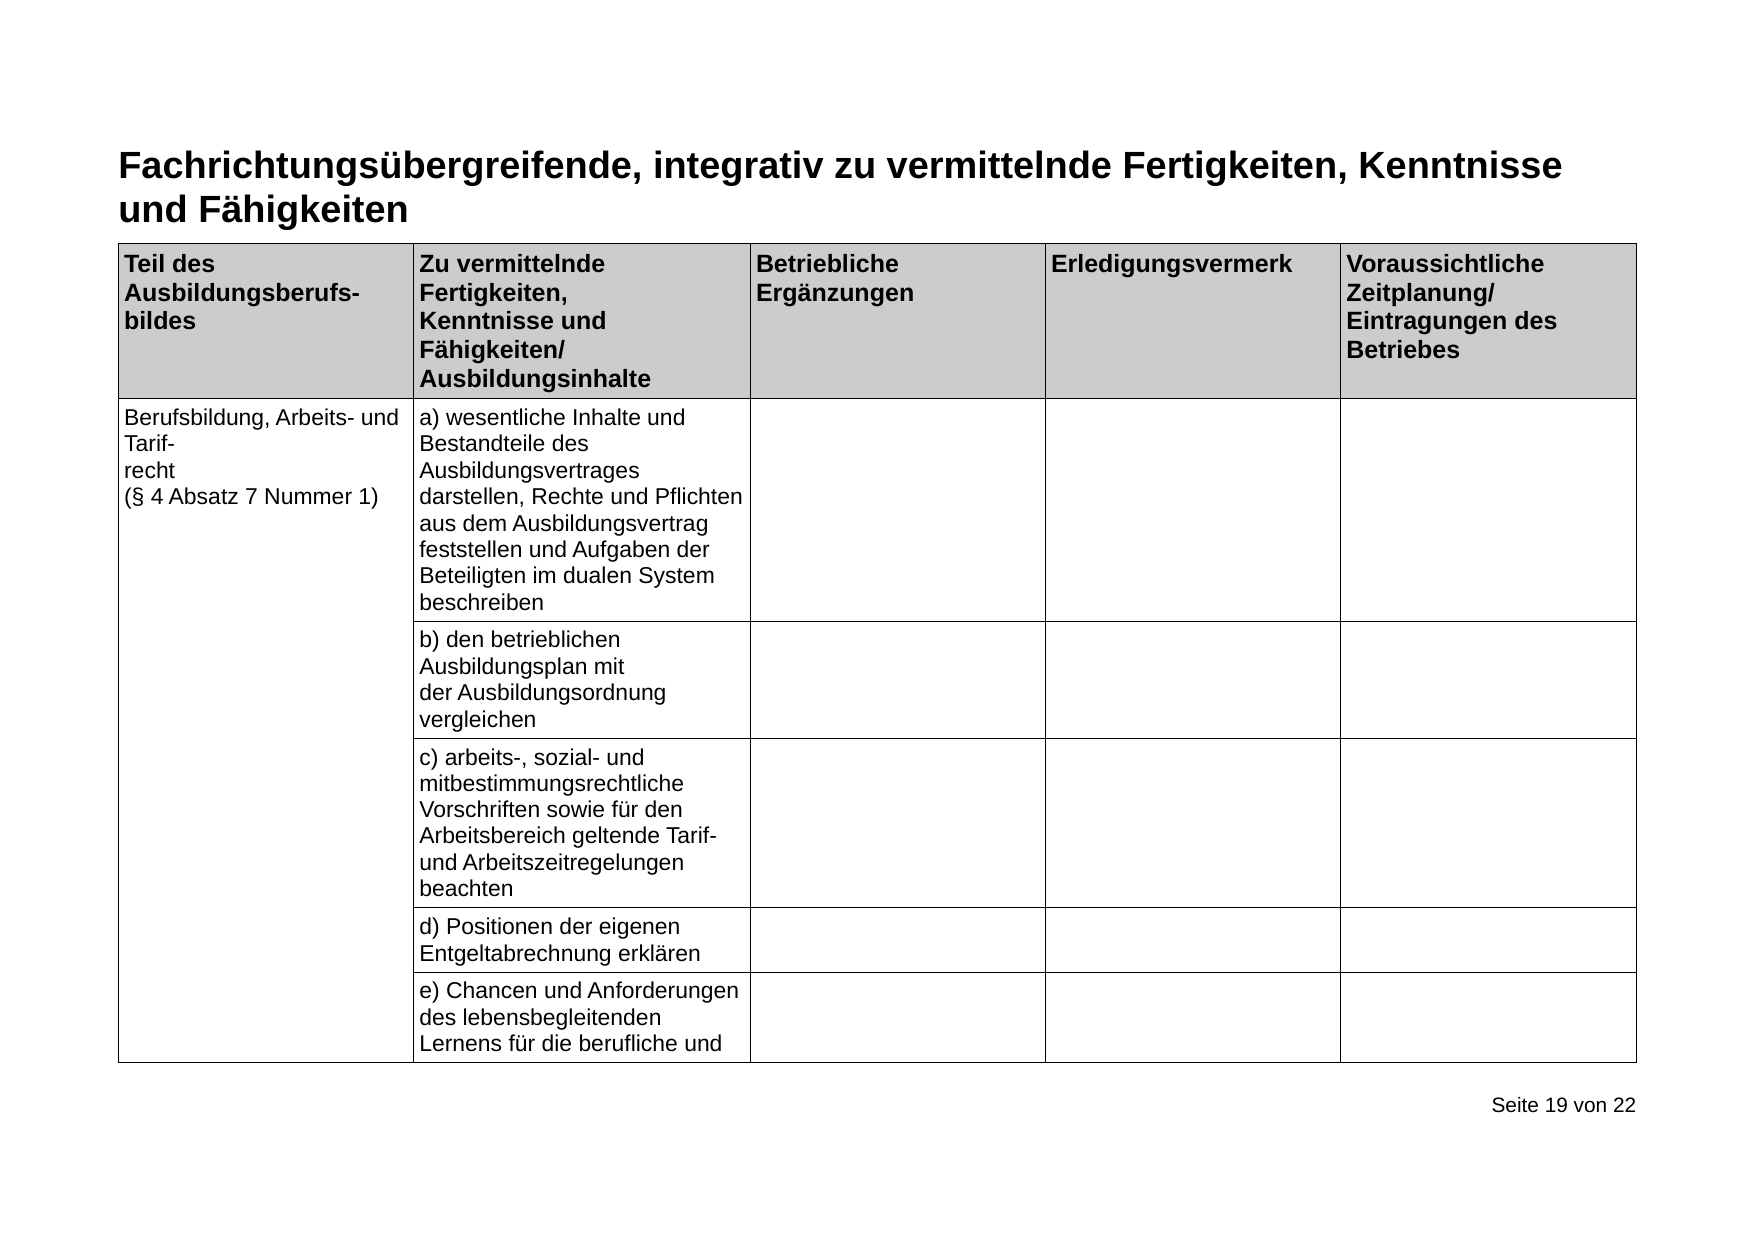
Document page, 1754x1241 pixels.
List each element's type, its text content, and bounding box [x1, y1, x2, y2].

table_cell [751, 973, 1045, 1062]
table_header Erledigungsvermerk [1046, 244, 1340, 398]
table_cell a) wesentliche Inhalte und Bestandteile des Ausbildungsvertrages darstellen, Rechte und Pflichten aus dem Ausbildungsvertrag feststellen und Aufgaben der Beteiligten im dualen System beschreiben [414, 399, 750, 621]
table_cell [751, 739, 1045, 907]
table_header Zu vermittelnde Fertigkeiten, Kenntnisse und Fähigkeiten/ Ausbildungsinhalte [414, 244, 750, 398]
table_cell b) den betrieblichen Ausbildungsplan mit der Ausbildungsordnung vergleichen [414, 622, 750, 738]
table_header Voraussichtliche Zeitplanung/ Eintragungen des Betriebes [1341, 244, 1636, 398]
table_cell [1046, 399, 1340, 621]
table_cell Berufsbildung, Arbeits- und Tarif- recht (§ 4 Absatz 7 Nummer 1) [119, 399, 413, 1062]
table_cell [1341, 908, 1636, 972]
table_header Betriebliche Ergänzungen [751, 244, 1045, 398]
table_cell e) Chancen und Anforderungen des lebensbegleitenden Lernens für die berufliche und [414, 973, 750, 1062]
table_cell [1046, 739, 1340, 907]
table_cell [1341, 399, 1636, 621]
table_cell [1046, 908, 1340, 972]
table_cell [1341, 739, 1636, 907]
table_cell [1341, 973, 1636, 1062]
table_cell [1046, 622, 1340, 738]
table_cell [1046, 973, 1340, 1062]
table_header Teil des Ausbildungsberufs-bildes [119, 244, 413, 398]
subtitle Fachrichtungsübergreifende, integrativ zu vermittelnde Fertigkeiten, Kenntnisse und Fähigkeiten [118, 143, 1636, 230]
table_cell [751, 399, 1045, 621]
table_cell [751, 622, 1045, 738]
table_cell c) arbeits-, sozial- und mitbestimmungsrechtliche Vorschriften sowie für den Arbeitsbereich geltende Tarif- und Arbeitszeitregelungen beachten [414, 739, 750, 907]
table_cell [1341, 622, 1636, 738]
table_cell d) Positionen der eigenen Entgeltabrechnung erklären [414, 908, 750, 972]
table_cell [751, 908, 1045, 972]
